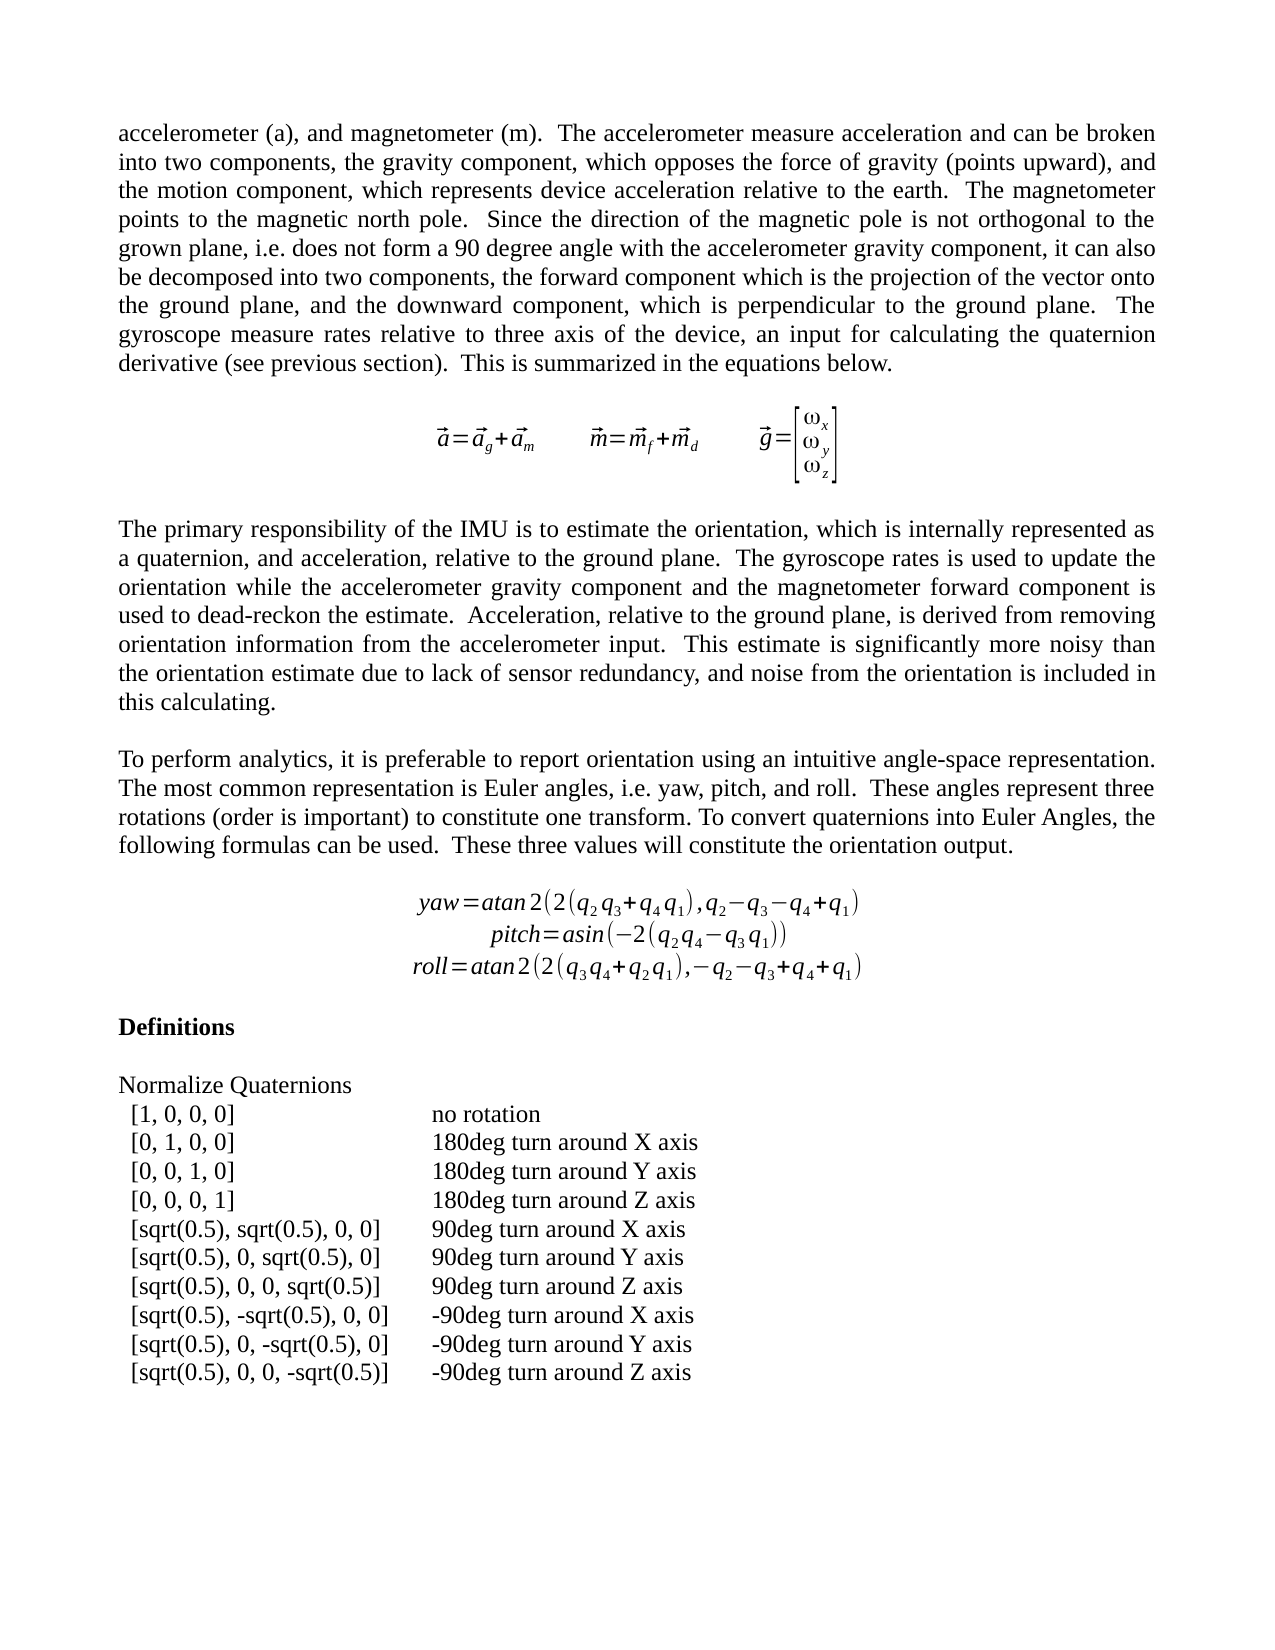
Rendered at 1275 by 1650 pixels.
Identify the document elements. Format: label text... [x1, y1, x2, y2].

text accelerometer (a), and magnetometer (m). The accelerometer measure acceleration and can be broken into two components, the gravity component, which opposes the force of gravity (points upward), and the motion component, which represents device acceleration relative to the earth. The magnetometer points to the magnetic north pole. Since the direction of the magnetic pole is not orthogonal to the grown plane, i.e. does not form a 90 degree angle with the accelerometer gravity component, it can also be decomposed into two components, the forward component which is the projection of the vector onto the ground plane, and the downward component, which is perpendicular to the ground plane. The gyroscope measure rates relative to three axis of the device, an input for calculating the quaternion derivative (see previous section). This is summarized in the equations below. [118, 118, 1157, 377]
text Definitions [118, 1012, 1157, 1041]
text [0, 0, 1, 0] 180deg turn around Y axis [118, 1156, 1157, 1185]
text The primary responsibility of the IMU is to estimate the orientation, which is internally represented as a quaternion, and acceleration, relative to the ground plane. The gyroscope rates is used to update the orientation while the accelerometer gravity component and the magnetometer forward component is used to dead-reckon the estimate. Acceleration, relative to the ground plane, is derived from removing orientation information from the accelerometer input. This estimate is significantly more noisy than the orientation estimate due to lack of sensor redundancy, and noise from the orientation is included in this calculating. [118, 514, 1157, 715]
text [1, 0, 0, 0] no rotation [118, 1099, 1157, 1127]
text Normalize Quaternions [118, 1070, 1157, 1099]
text [0, 0, 0, 1] 180deg turn around Z axis [118, 1185, 1157, 1214]
text [sqrt(0.5), -sqrt(0.5), 0, 0] -90deg turn around X axis [118, 1300, 1157, 1329]
text [sqrt(0.5), sqrt(0.5), 0, 0] 90deg turn around X axis [118, 1214, 1157, 1242]
text To perform analytics, it is preferable to report orientation using an intuitive angle-space representation. The most common representation is Euler angles, i.e. yaw, pitch, and roll. These angles represent three rotations (order is important) to constitute one transform. To convert quaternions into Euler Angles, the following formulas can be used. These three values will constitute the orientation output. [118, 744, 1157, 859]
text [sqrt(0.5), 0, -sqrt(0.5), 0] -90deg turn around Y axis [118, 1329, 1157, 1357]
text [sqrt(0.5), 0, 0, sqrt(0.5)] 90deg turn around Z axis [118, 1271, 1157, 1300]
text [sqrt(0.5), 0, sqrt(0.5), 0] 90deg turn around Y axis [118, 1242, 1157, 1271]
text [0, 1, 0, 0] 180deg turn around X axis [118, 1127, 1157, 1156]
text [sqrt(0.5), 0, 0, -sqrt(0.5)] -90deg turn around Z axis [118, 1357, 1157, 1386]
